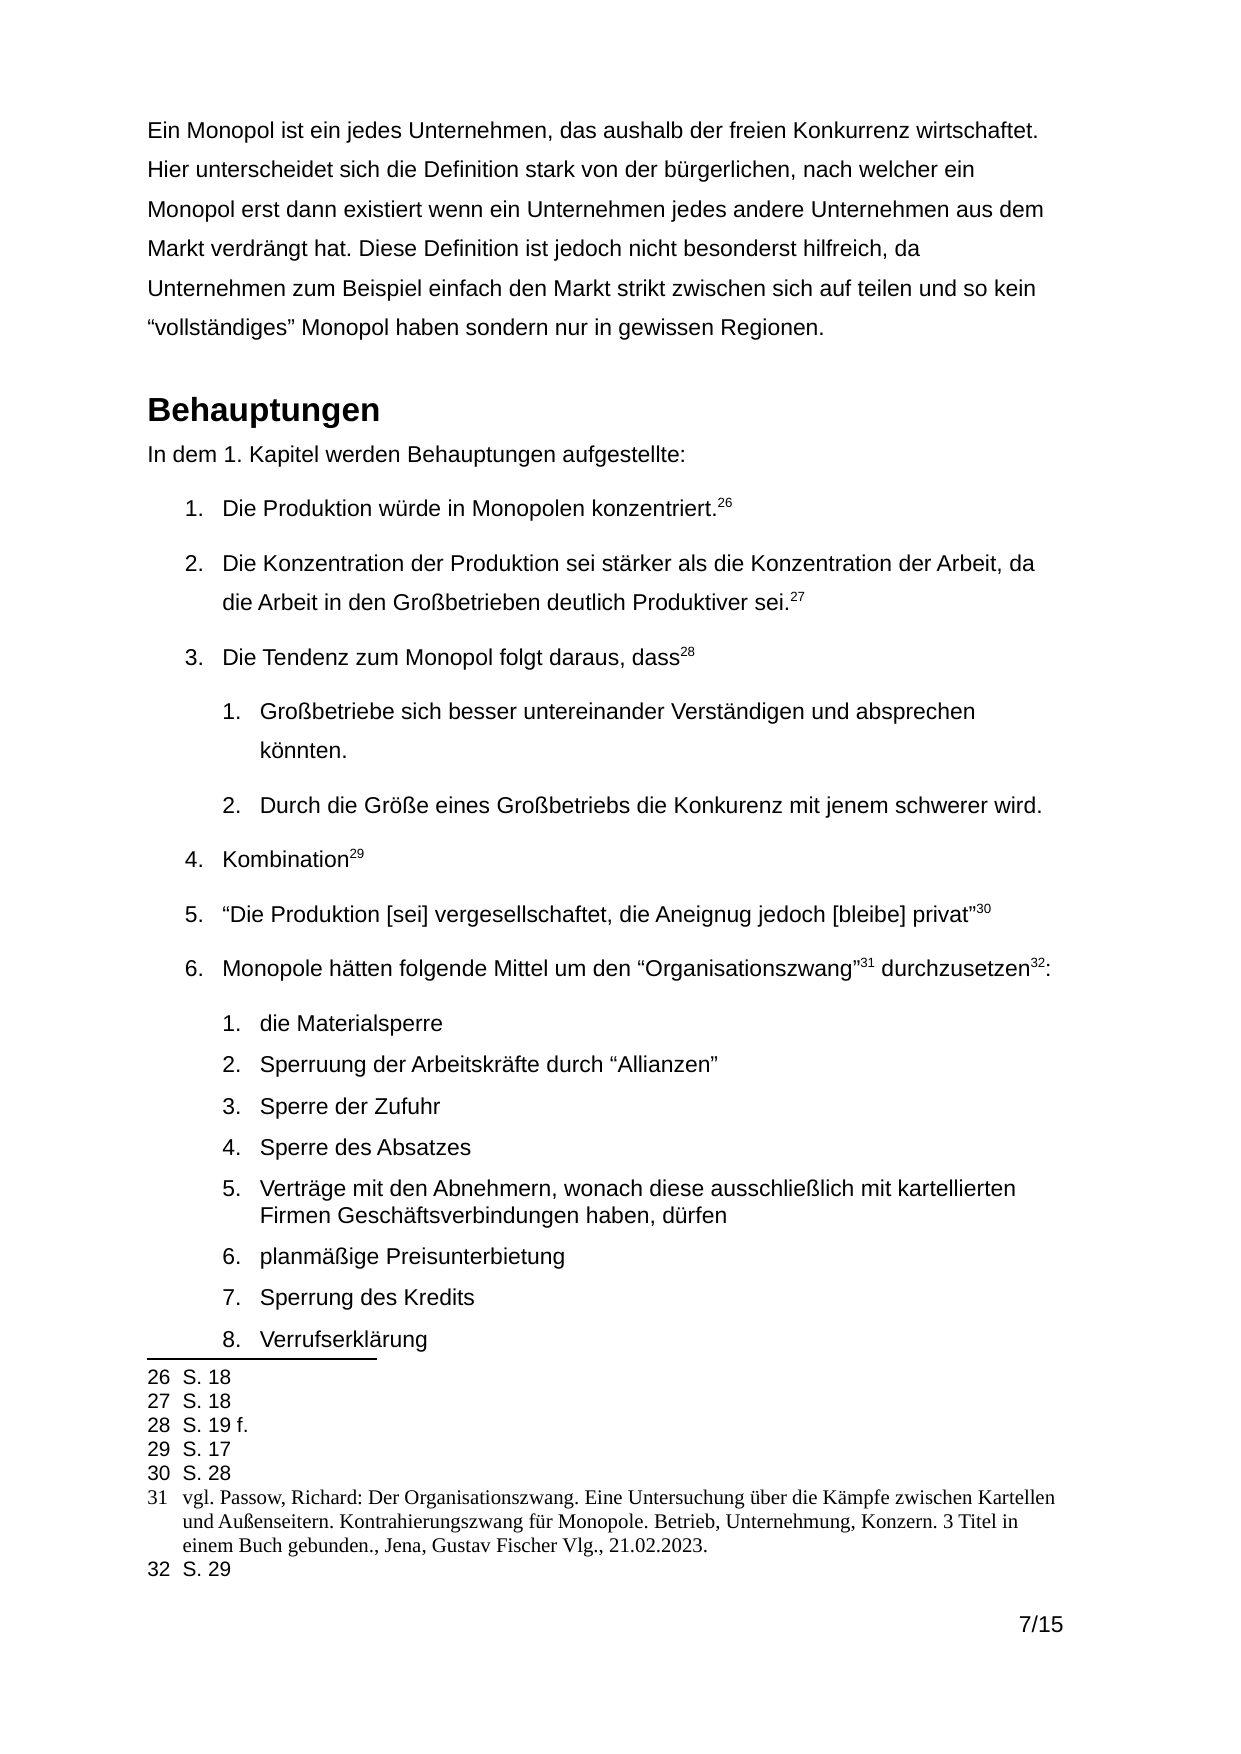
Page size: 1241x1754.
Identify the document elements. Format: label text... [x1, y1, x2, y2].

list S. 17 [147, 1437, 1063, 1461]
list Verträge mit den Abnehmern, wonach diese ausschließlich mit kartellierten Firmen Geschäftsverbindungen haben, dürfen [222, 1175, 1063, 1228]
list Die Tendenz zum Monopol folgt daraus, dass [184, 643, 1063, 670]
subtitle Behauptungen [147, 390, 1063, 428]
list S. 28 [147, 1461, 1063, 1485]
list Durch die Größe eines Großbetriebs die Konkurenz mit jenem schwerer wird. [222, 792, 1063, 818]
list Die Konzentration der Produktion sei stärker als die Konzentration der Arbeit, da die Arbeit in den Großbetrieben deutlich Produktiver sei. [184, 549, 1063, 615]
list die Materialsperre [222, 1010, 1063, 1036]
list Großbetriebe sich besser untereinander Verständigen und absprechen könnten. [222, 698, 1063, 764]
list Die Produktion würde in Monopolen konzentriert. [184, 495, 1063, 521]
text Ein Monopol ist ein jedes Unternehmen, das aushalb der freien Konkurrenz wirtschaftet. Hier unterscheidet sich die Definition stark von der bürgerlichen, nach welcher ein Monopol erst dann existiert wenn ein Unternehmen jedes andere Unternehmen aus dem Markt verdrängt hat. Diese Definition ist jedoch nicht besonderst hilfreich, da Unternehmen zum Beispiel einfach den Markt strikt zwischen sich auf teilen und so kein “vollständiges” Monopol haben sondern nur in gewissen Regionen. [147, 117, 1063, 341]
list Sperruung der Arbeitskräfte durch “Allianzen” [222, 1051, 1063, 1078]
list S. 19 f. [147, 1413, 1063, 1437]
list planmäßige Preisunterbietung [222, 1243, 1063, 1269]
list Monopole hätten folgende Mittel um den “Organisationszwang” durchzusetzen: [184, 955, 1063, 982]
list S. 18 [147, 1365, 1063, 1389]
list vgl. Passow, Richard: Der Organisationszwang. Eine Untersuchung über die Kämpfe zwischen Kartellen und Außenseitern. Kontrahierungszwang für Monopole. Betrieb, Unternehmung, Konzern. 3 Titel in einem Buch gebunden., Jena, Gustav Fischer Vlg., 21.02.2023. [147, 1485, 1063, 1557]
list S. 18 [147, 1389, 1063, 1413]
list Sperre des Absatzes [222, 1134, 1063, 1160]
list Kombination [184, 846, 1063, 873]
text In dem 1. Kapitel werden Behauptungen aufgestellte: [147, 441, 1063, 467]
list Sperre der Zufuhr [222, 1093, 1063, 1119]
list Verrufserklärung [222, 1326, 1063, 1352]
list “Die Produktion [sei] vergesellschaftet, die Aneignug jedoch [bleibe] privat” [184, 901, 1063, 927]
list S. 29 [147, 1557, 1063, 1581]
list Sperrung des Kredits [222, 1284, 1063, 1311]
